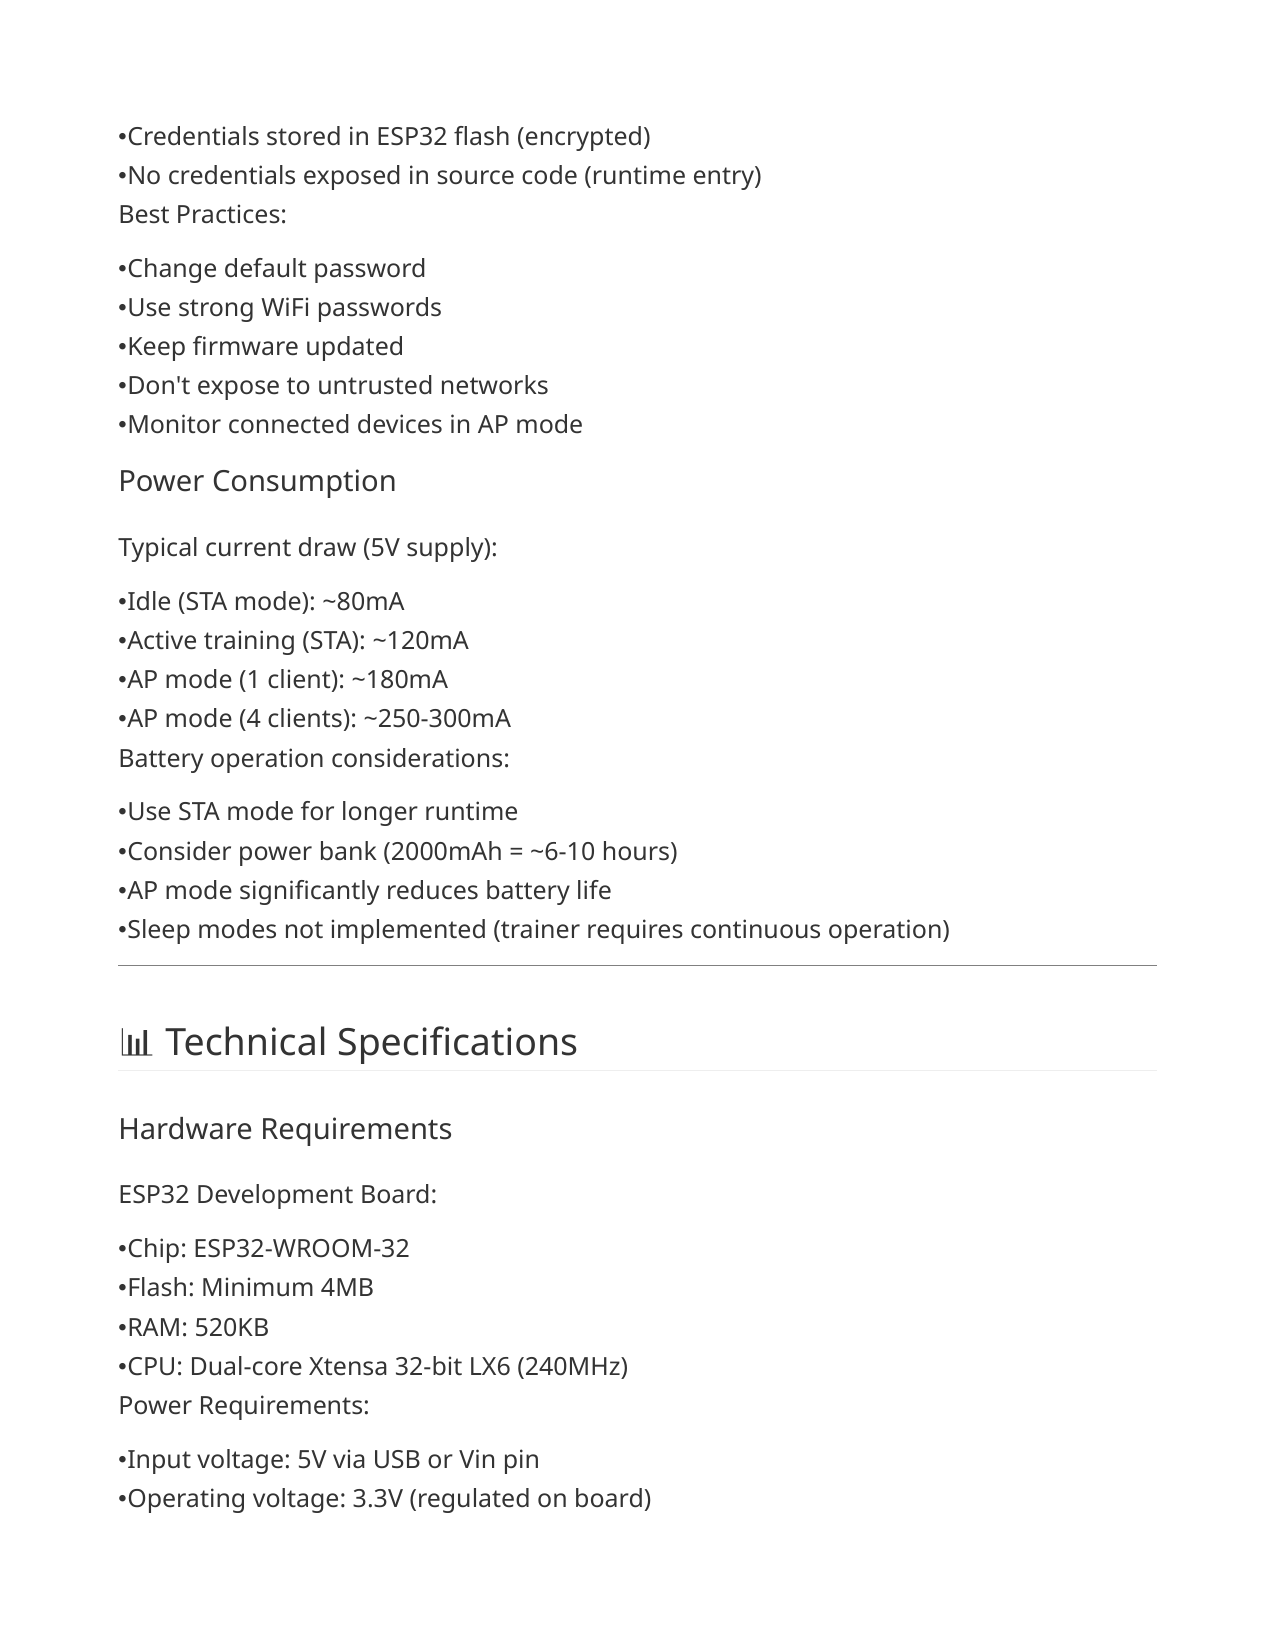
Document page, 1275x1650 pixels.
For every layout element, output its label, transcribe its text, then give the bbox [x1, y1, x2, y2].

list Consider power bank (2000mAh = ~6-10 hours) [118, 833, 1157, 867]
list Input voltage: 5V via USB or Vin pin [118, 1441, 1157, 1475]
list Idle (STA mode): ~80mA [118, 583, 1157, 618]
list Chip: ESP32-WROOM-32 [118, 1231, 1157, 1265]
list Monitor connected devices in AP mode [118, 407, 1157, 441]
subtitle Hardware Requirements [118, 1108, 1157, 1148]
list Use strong WiFi passwords [118, 289, 1157, 323]
text Power Requirements: [118, 1388, 1157, 1422]
list CPU: Dual-core Xtensa 32-bit LX6 (240MHz) [118, 1348, 1157, 1382]
text Typical current draw (5V supply): [118, 530, 1157, 564]
list AP mode (1 client): ~180mA [118, 662, 1157, 696]
subtitle 📊 Technical Specifications [118, 1016, 1157, 1070]
list No credentials exposed in source code (runtime entry) [118, 157, 1157, 191]
list Keep firmware updated [118, 328, 1157, 363]
list Credentials stored in ESP32 flash (encrypted) [118, 118, 1157, 152]
list Sleep modes not implemented (trainer requires continuous operation) [118, 911, 1157, 946]
list AP mode significantly reduces battery life [118, 872, 1157, 906]
list Operating voltage: 3.3V (regulated on board) [118, 1481, 1157, 1514]
list AP mode (4 clients): ~250-300mA [118, 701, 1157, 735]
list Don't expose to untrusted networks [118, 368, 1157, 402]
list Flash: Minimum 4MB [118, 1270, 1157, 1304]
text Battery operation considerations: [118, 740, 1157, 774]
list Change default password [118, 250, 1157, 284]
text Best Practices: [118, 196, 1157, 231]
list Active training (STA): ~120mA [118, 623, 1157, 657]
text ESP32 Development Board: [118, 1177, 1157, 1211]
list RAM: 520KB [118, 1309, 1157, 1343]
subtitle Power Consumption [118, 461, 1157, 500]
list Use STA mode for longer runtime [118, 794, 1157, 828]
